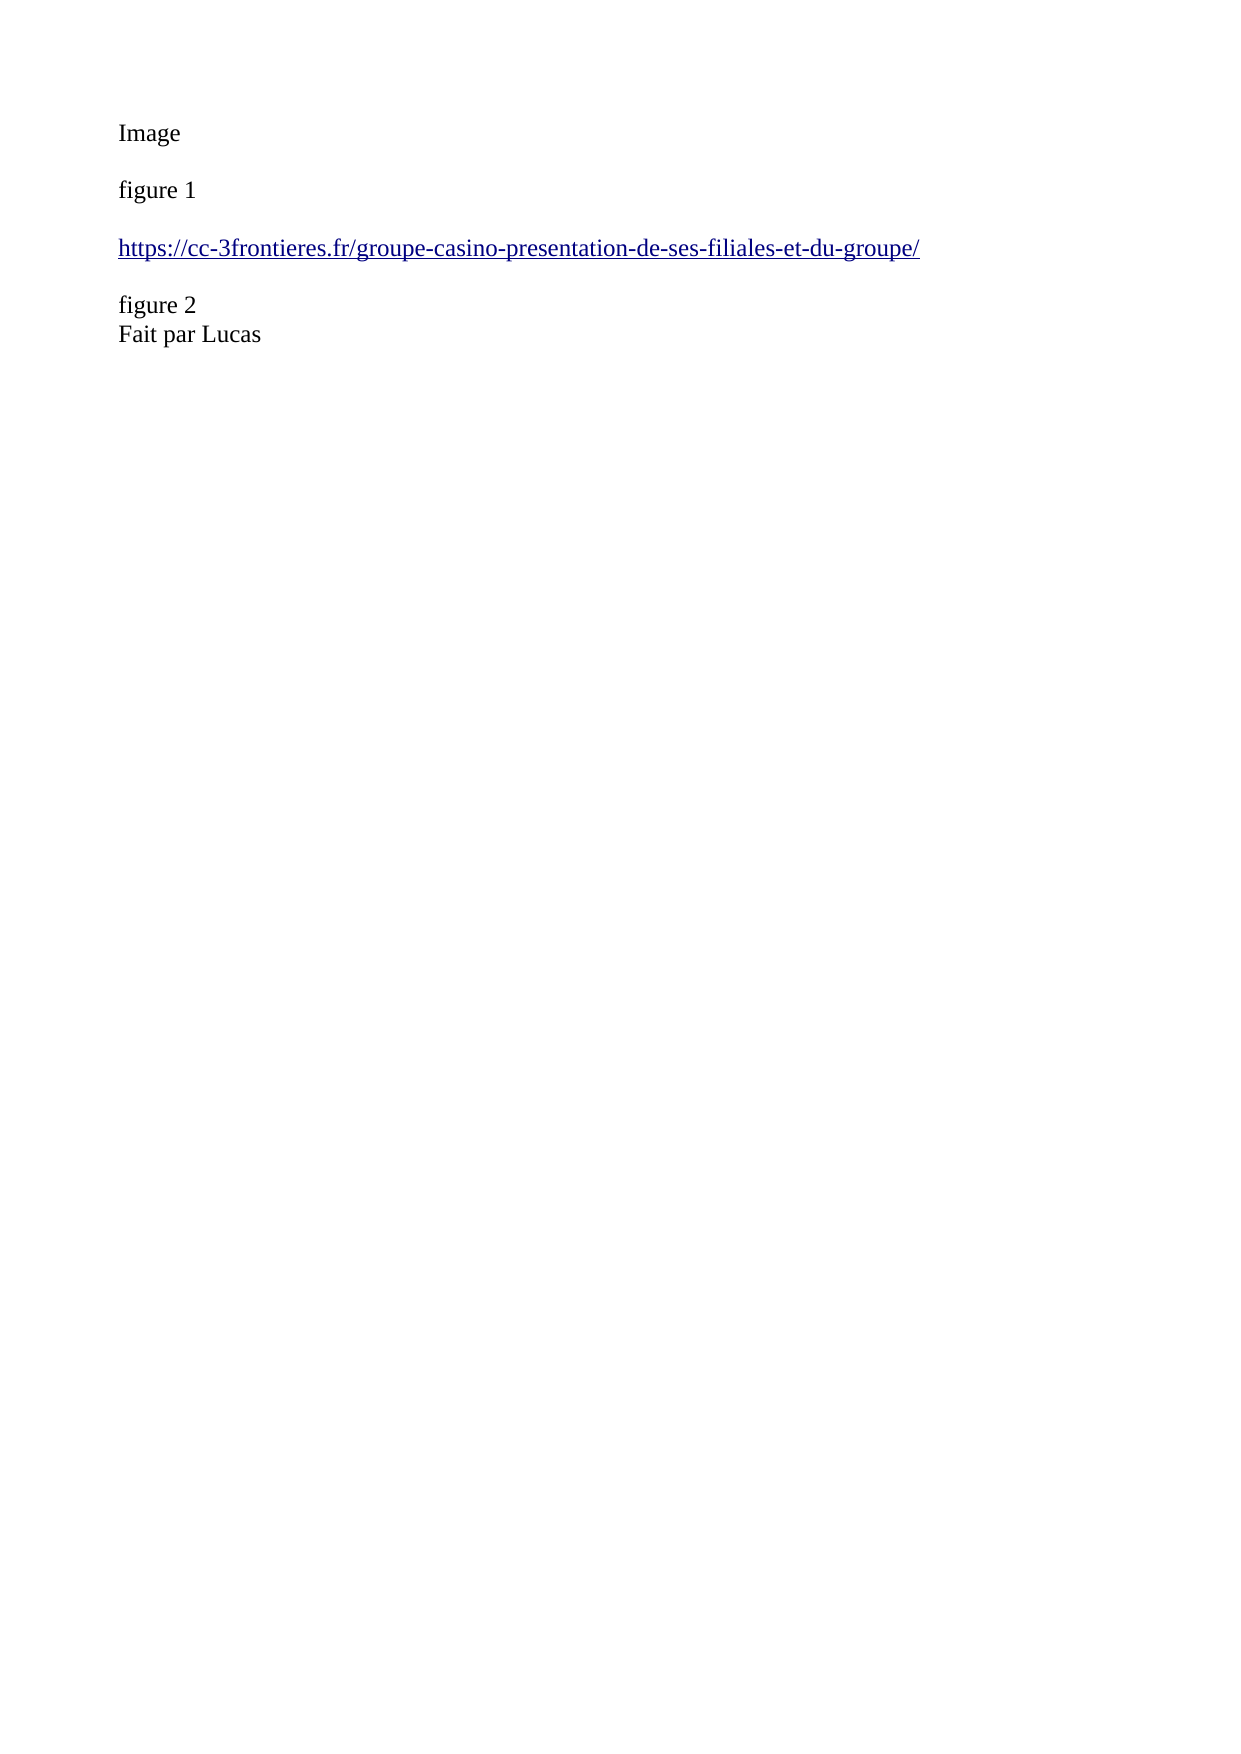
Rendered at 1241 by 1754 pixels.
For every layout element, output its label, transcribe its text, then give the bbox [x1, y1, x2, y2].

text Fait par Lucas [118, 319, 1122, 348]
text https://cc-3frontieres.fr/groupe-casino-presentation-de-ses-filiales-et-du-groupe/ [118, 233, 1122, 262]
text figure 2 [118, 291, 1122, 319]
text Image [118, 118, 1122, 147]
text figure 1 [118, 176, 1122, 204]
